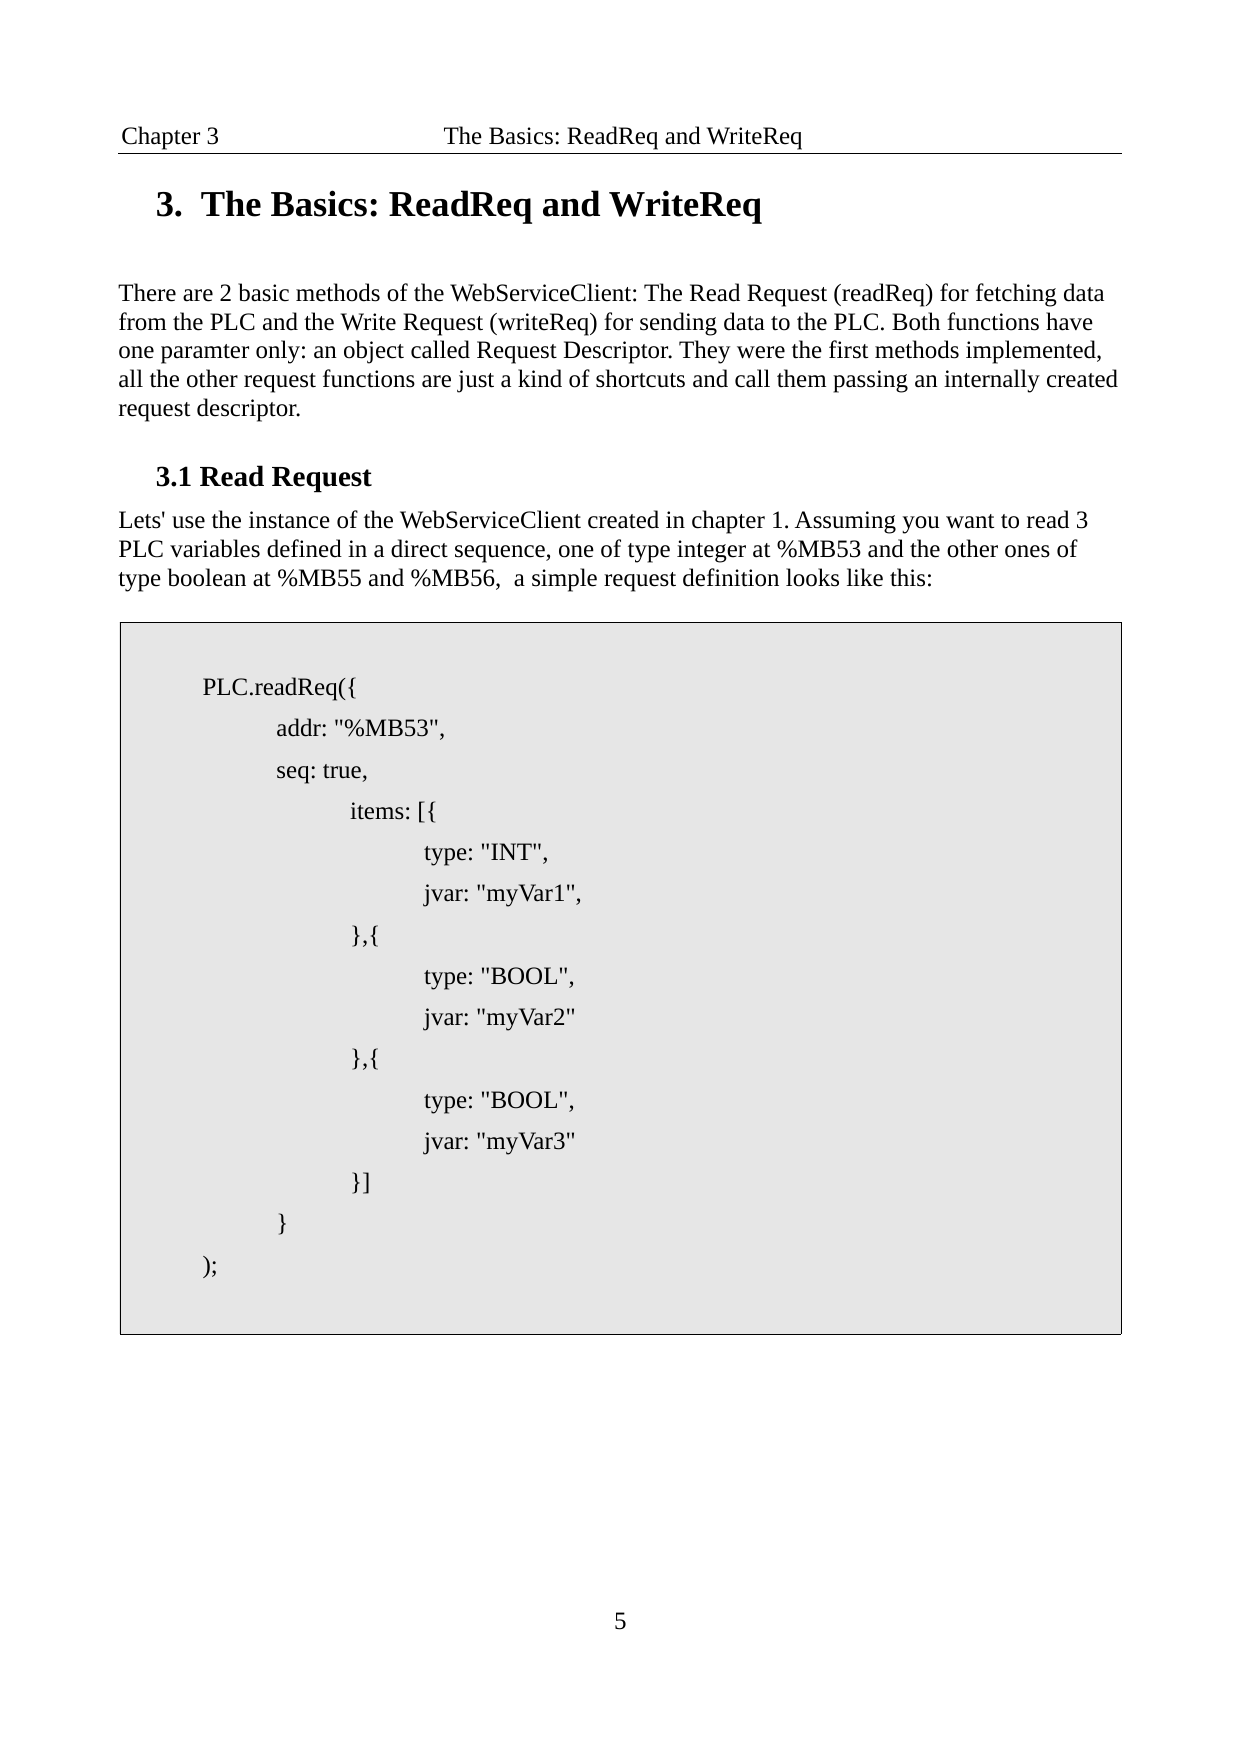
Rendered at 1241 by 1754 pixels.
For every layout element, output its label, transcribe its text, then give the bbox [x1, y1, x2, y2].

text type: "BOOL", [128, 1085, 1112, 1113]
text items: [{ [128, 796, 1112, 825]
text },{ [128, 1043, 1112, 1072]
text jvar: "myVar2" [128, 1002, 1112, 1031]
subtitle The Basics: ReadReq and WriteReq [156, 182, 1122, 224]
text seq: true, [128, 755, 1112, 783]
text type: "BOOL", [128, 961, 1112, 990]
text } [128, 1208, 1112, 1237]
text There are 2 basic methods of the WebServiceClient: The Read Request (readReq) for fetching data from the PLC and the Write Request (writeReq) for sending data to the PLC. Both functions have one paramter only: an object called Request Descriptor. They were the first methods implemented, all the other request functions are just a kind of shortcuts and call them passing an internally created request descriptor. [118, 278, 1122, 422]
text jvar: "myVar3" [128, 1126, 1112, 1155]
text jvar: "myVar1", [128, 878, 1112, 907]
text PLC.readReq({ [128, 672, 1112, 701]
text addr: "%MB53", [128, 713, 1112, 742]
text type: "INT", [128, 837, 1112, 866]
text },{ [128, 920, 1112, 948]
text Lets' use the instance of the WebServiceClient created in chapter 1. Assuming you want to read 3 PLC variables defined in a direct sequence, one of type integer at %MB53 and the other ones of type boolean at %MB55 and %MB56, a simple request definition looks like this: [118, 505, 1122, 591]
text }] [128, 1167, 1112, 1196]
subtitle 3.1 Read Request [156, 459, 1122, 493]
text ); [128, 1250, 1112, 1278]
